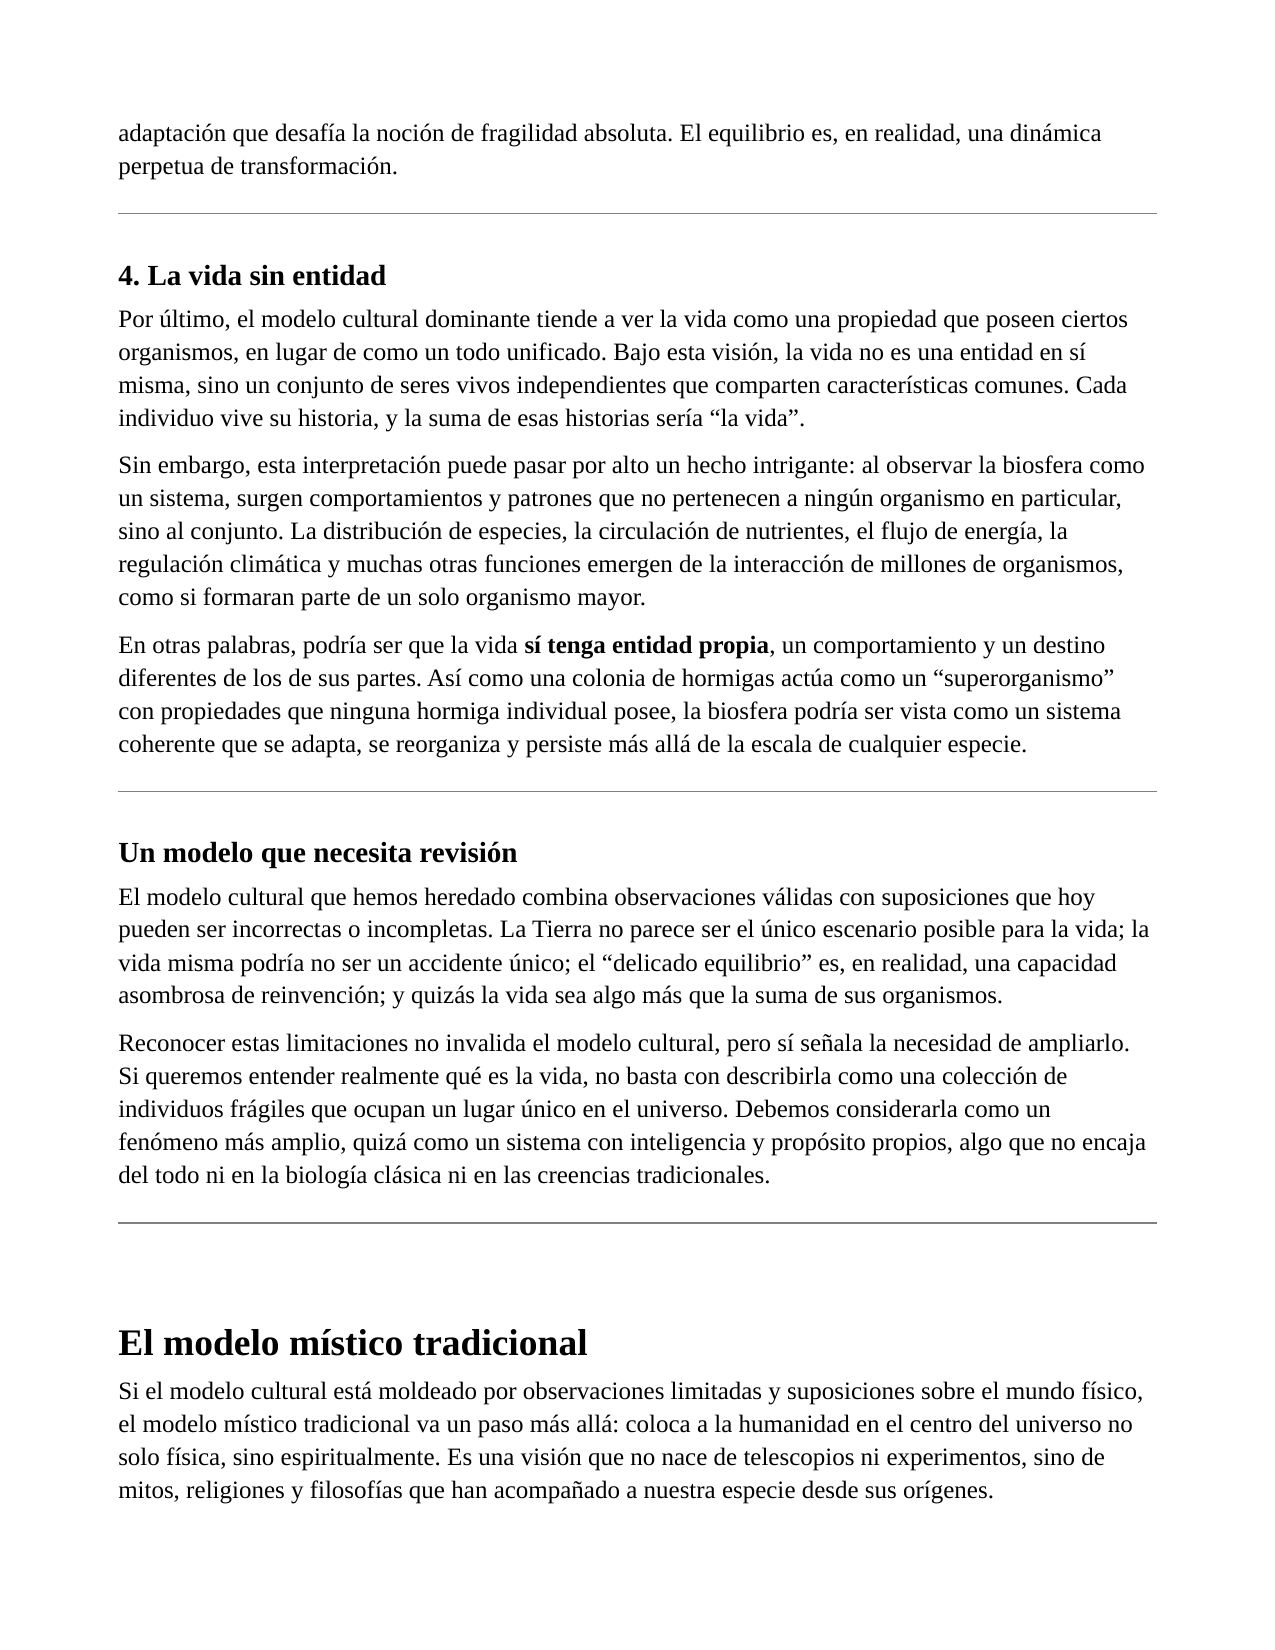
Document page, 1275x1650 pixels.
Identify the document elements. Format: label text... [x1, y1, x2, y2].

subtitle El modelo místico tradicional [118, 1321, 1157, 1364]
text Si el modelo cultural está moldeado por observaciones limitadas y suposiciones sobre el mundo físico, el modelo místico tradicional va un paso más allá: coloca a la humanidad en el centro del universo no solo física, sino espiritualmente. Es una visión que no nace de telescopios ni experimentos, sino de mitos, religiones y filosofías que han acompañado a nuestra especie desde sus orígenes. [118, 1376, 1157, 1504]
subtitle 4. La vida sin entidad [118, 258, 1157, 291]
text adaptación que desafía la noción de fragilidad absoluta. El equilibrio es, en realidad, una dinámica perpetua de transformación. [118, 118, 1157, 180]
text Por último, el modelo cultural dominante tiende a ver la vida como una propiedad que poseen ciertos organismos, en lugar de como un todo unificado. Bajo esta visión, la vida no es una entidad en sí misma, sino un conjunto de seres vivos independientes que comparten características comunes. Cada individuo vive su historia, y la suma de esas historias sería “la vida”. [118, 304, 1157, 431]
text En otras palabras, podría ser que la vida sí tenga entidad propia, un comportamiento y un destino diferentes de los de sus partes. Así como una colonia de hormigas actúa como un “superorganismo” con propiedades que ninguna hormiga individual posee, la biosfera podría ser vista como un sistema coherente que se adapta, se reorganiza y persiste más allá de la escala de cualquier especie. [118, 630, 1157, 758]
subtitle Un modelo que necesita revisión [118, 836, 1157, 869]
text Reconocer estas limitaciones no invalida el modelo cultural, pero sí señala la necesidad de ampliarlo. Si queremos entender realmente qué es la vida, no basta con describirla como una colección de individuos frágiles que ocupan un lugar único en el universo. Debemos considerarla como un fenómeno más amplio, quizá como un sistema con inteligencia y propósito propios, algo que no encaja del todo ni en la biología clásica ni en las creencias tradicionales. [118, 1028, 1157, 1189]
text El modelo cultural que hemos heredado combina observaciones válidas con suposiciones que hoy pueden ser incorrectas o incompletas. La Tierra no parece ser el único escenario posible para la vida; la vida misma podría no ser un accidente único; el “delicado equilibrio” es, en realidad, una capacidad asombrosa de reinvención; y quizás la vida sea algo más que la suma de sus organismos. [118, 882, 1157, 1009]
text Sin embargo, esta interpretación puede pasar por alto un hecho intrigante: al observar la biosfera como un sistema, surgen comportamientos y patrones que no pertenecen a ningún organismo en particular, sino al conjunto. La distribución de especies, la circulación de nutrientes, el flujo de energía, la regulación climática y muchas otras funciones emergen de la interacción de millones de organismos, como si formaran parte de un solo organismo mayor. [118, 450, 1157, 611]
